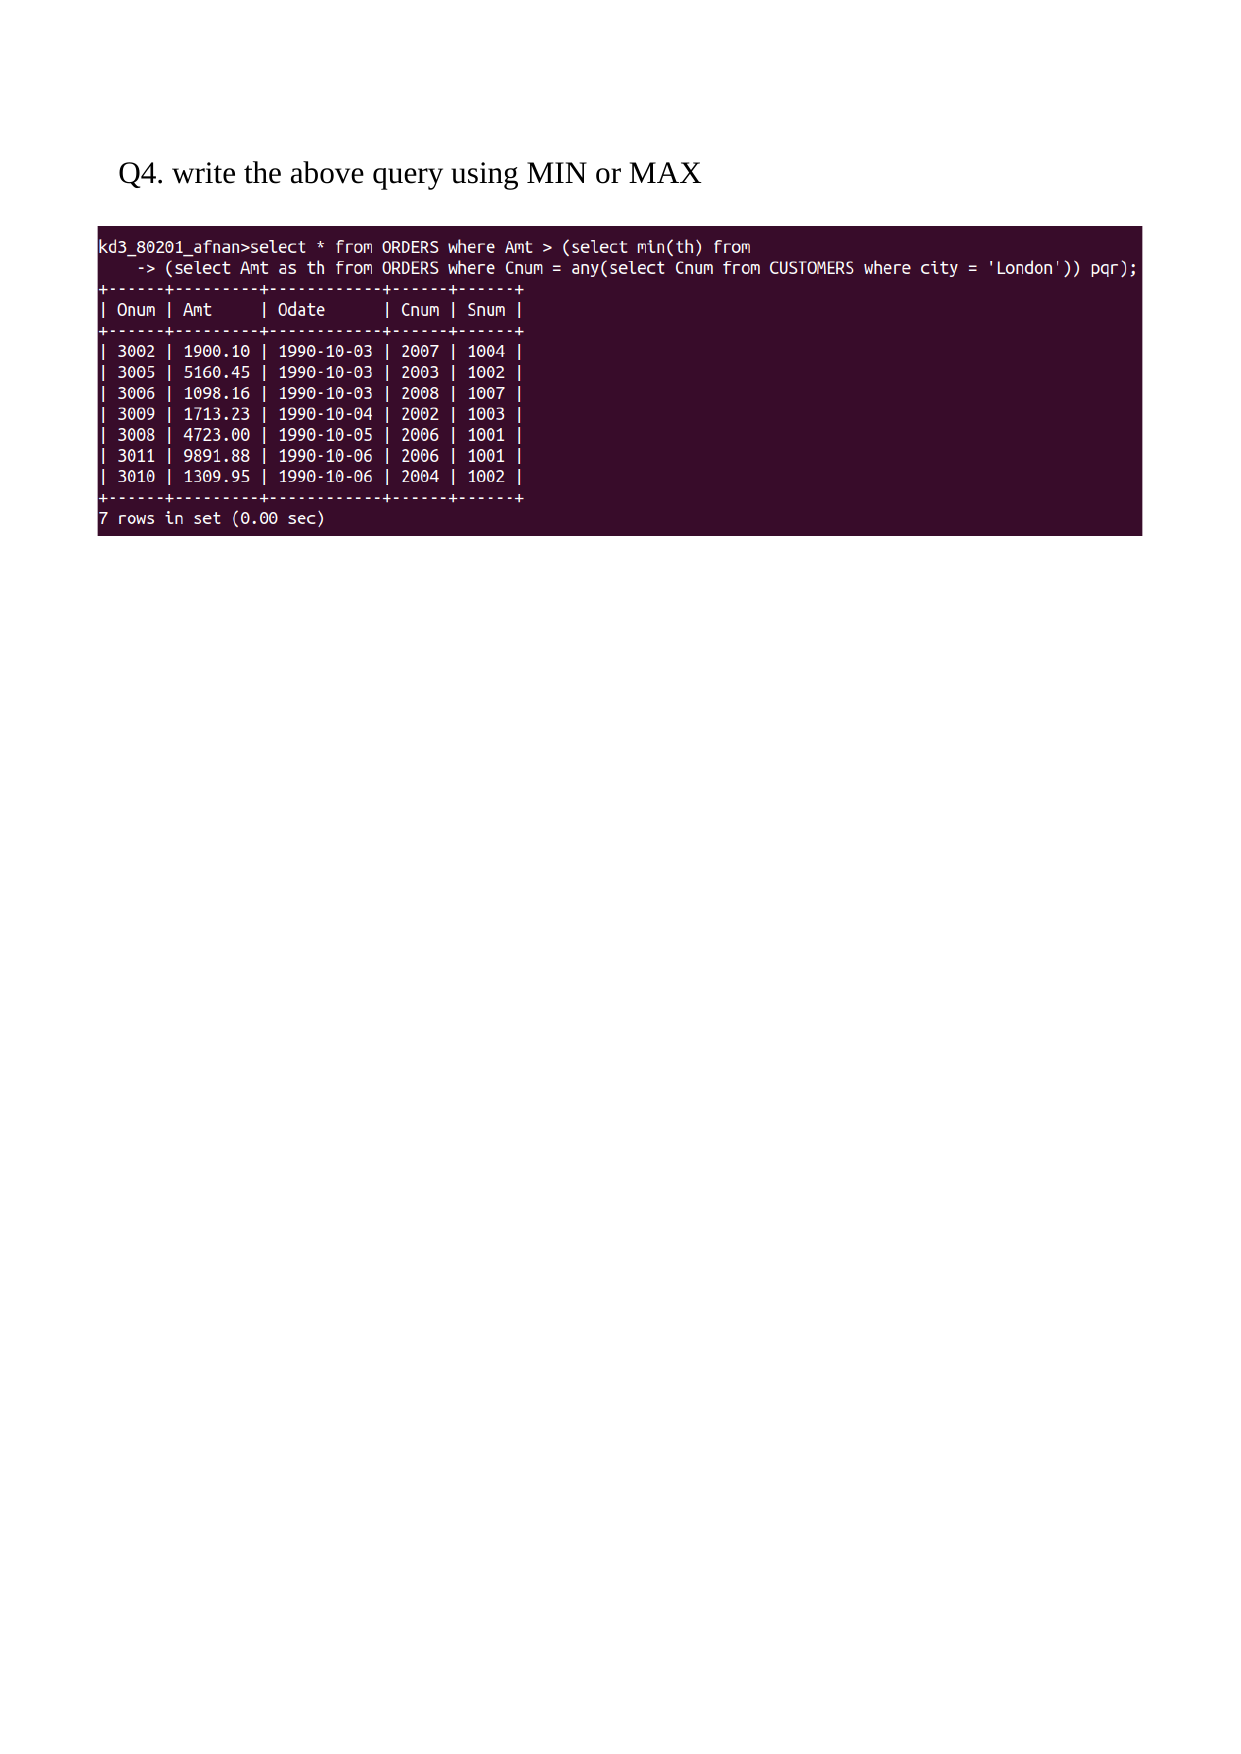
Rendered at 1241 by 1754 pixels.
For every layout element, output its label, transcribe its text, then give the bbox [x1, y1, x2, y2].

text Q4. write the above query using MIN or MAX [118, 154, 1122, 190]
picture [97, 226, 1143, 536]
